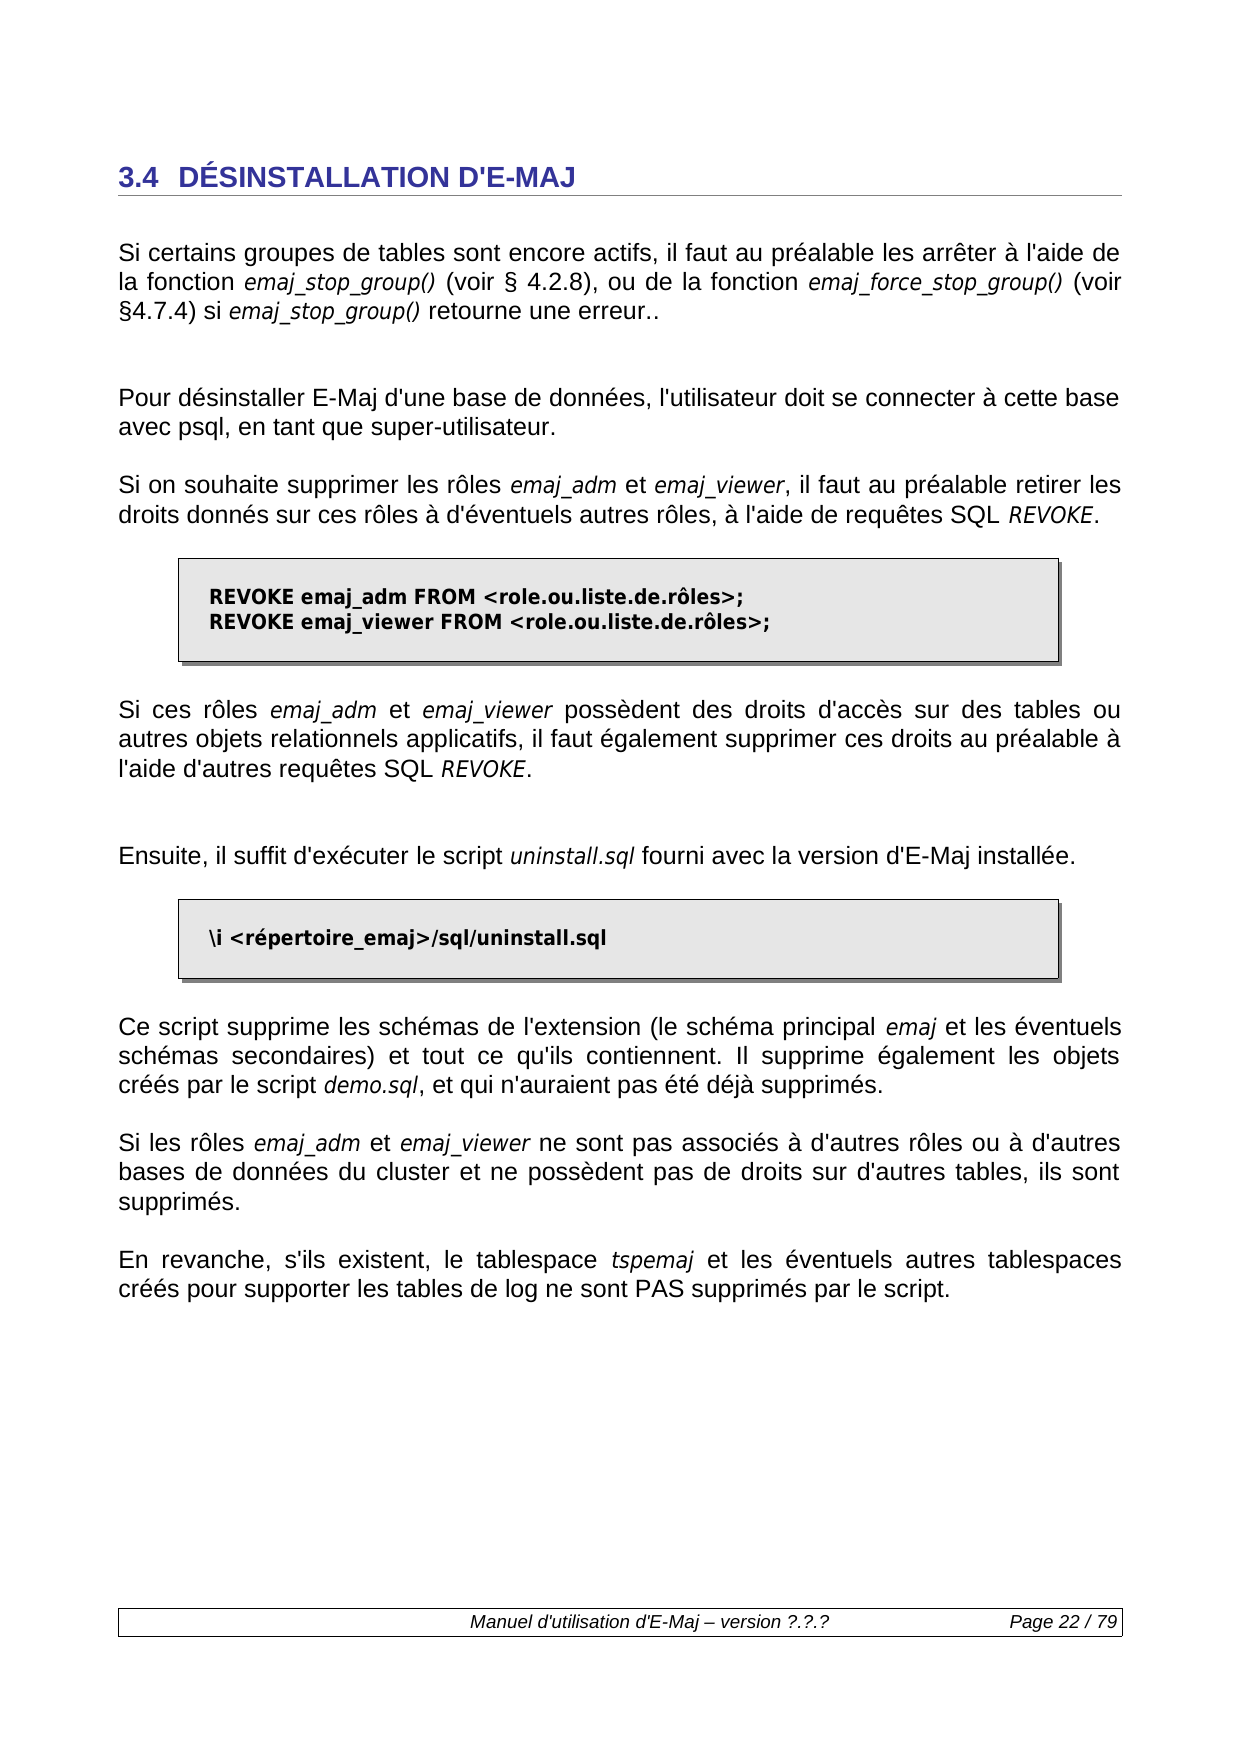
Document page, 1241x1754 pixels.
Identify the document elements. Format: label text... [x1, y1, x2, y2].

text REVOKE emaj_adm FROM <role.ou.liste.de.rôles>; [179, 582, 1058, 607]
text Pour désinstaller E-Maj d'une base de données, l'utilisateur doit se connecter à cette base avec psql, en tant que super-utilisateur. [118, 383, 1122, 441]
text Si les rôles emaj_adm et emaj_viewer ne sont pas associés à d'autres rôles ou à d'autres bases de données du cluster et ne possèdent pas de droits sur d'autres tables, ils sont supprimés. [118, 1128, 1122, 1215]
text Si ces rôles emaj_adm et emaj_viewer possèdent des droits d'accès sur des tables ou autres objets relationnels applicatifs, il faut également supprimer ces droits au préalable à l'aide d'autres requêtes SQL REVOKE. [118, 695, 1122, 782]
text Ensuite, il suffit d'exécuter le script uninstall.sql fourni avec la version d'E-Maj installée. [118, 841, 1122, 870]
text Ce script supprime les schémas de l'extension (le schéma principal emaj et les éventuels schémas secondaires) et tout ce qu'ils contiennent. Il supprime également les objets créés par le script demo.sql, et qui n'auraient pas été déjà supprimés. [118, 1012, 1122, 1099]
text Si on souhaite supprimer les rôles emaj_adm et emaj_viewer, il faut au préalable retirer les droits donnés sur ces rôles à d'éventuels autres rôles, à l'aide de requêtes SQL REVOKE. [118, 470, 1122, 528]
text \i <répertoire_emaj>/sql/uninstall.sql [179, 923, 1058, 948]
text REVOKE emaj_viewer FROM <role.ou.liste.de.rôles>; [179, 607, 1058, 631]
subtitle Désinstallation d'E-Maj [118, 160, 1122, 195]
text Si certains groupes de tables sont encore actifs, il faut au préalable les arrêter à l'aide de la fonction emaj_stop_group() (voir § 4.2.8), ou de la fonction emaj_force_stop_group() (voir §4.7.4) si emaj_stop_group() retourne une erreur.. [118, 238, 1122, 325]
text En revanche, s'ils existent, le tablespace tspemaj et les éventuels autres tablespaces créés pour supporter les tables de log ne sont PAS supprimés par le script. [118, 1244, 1122, 1303]
